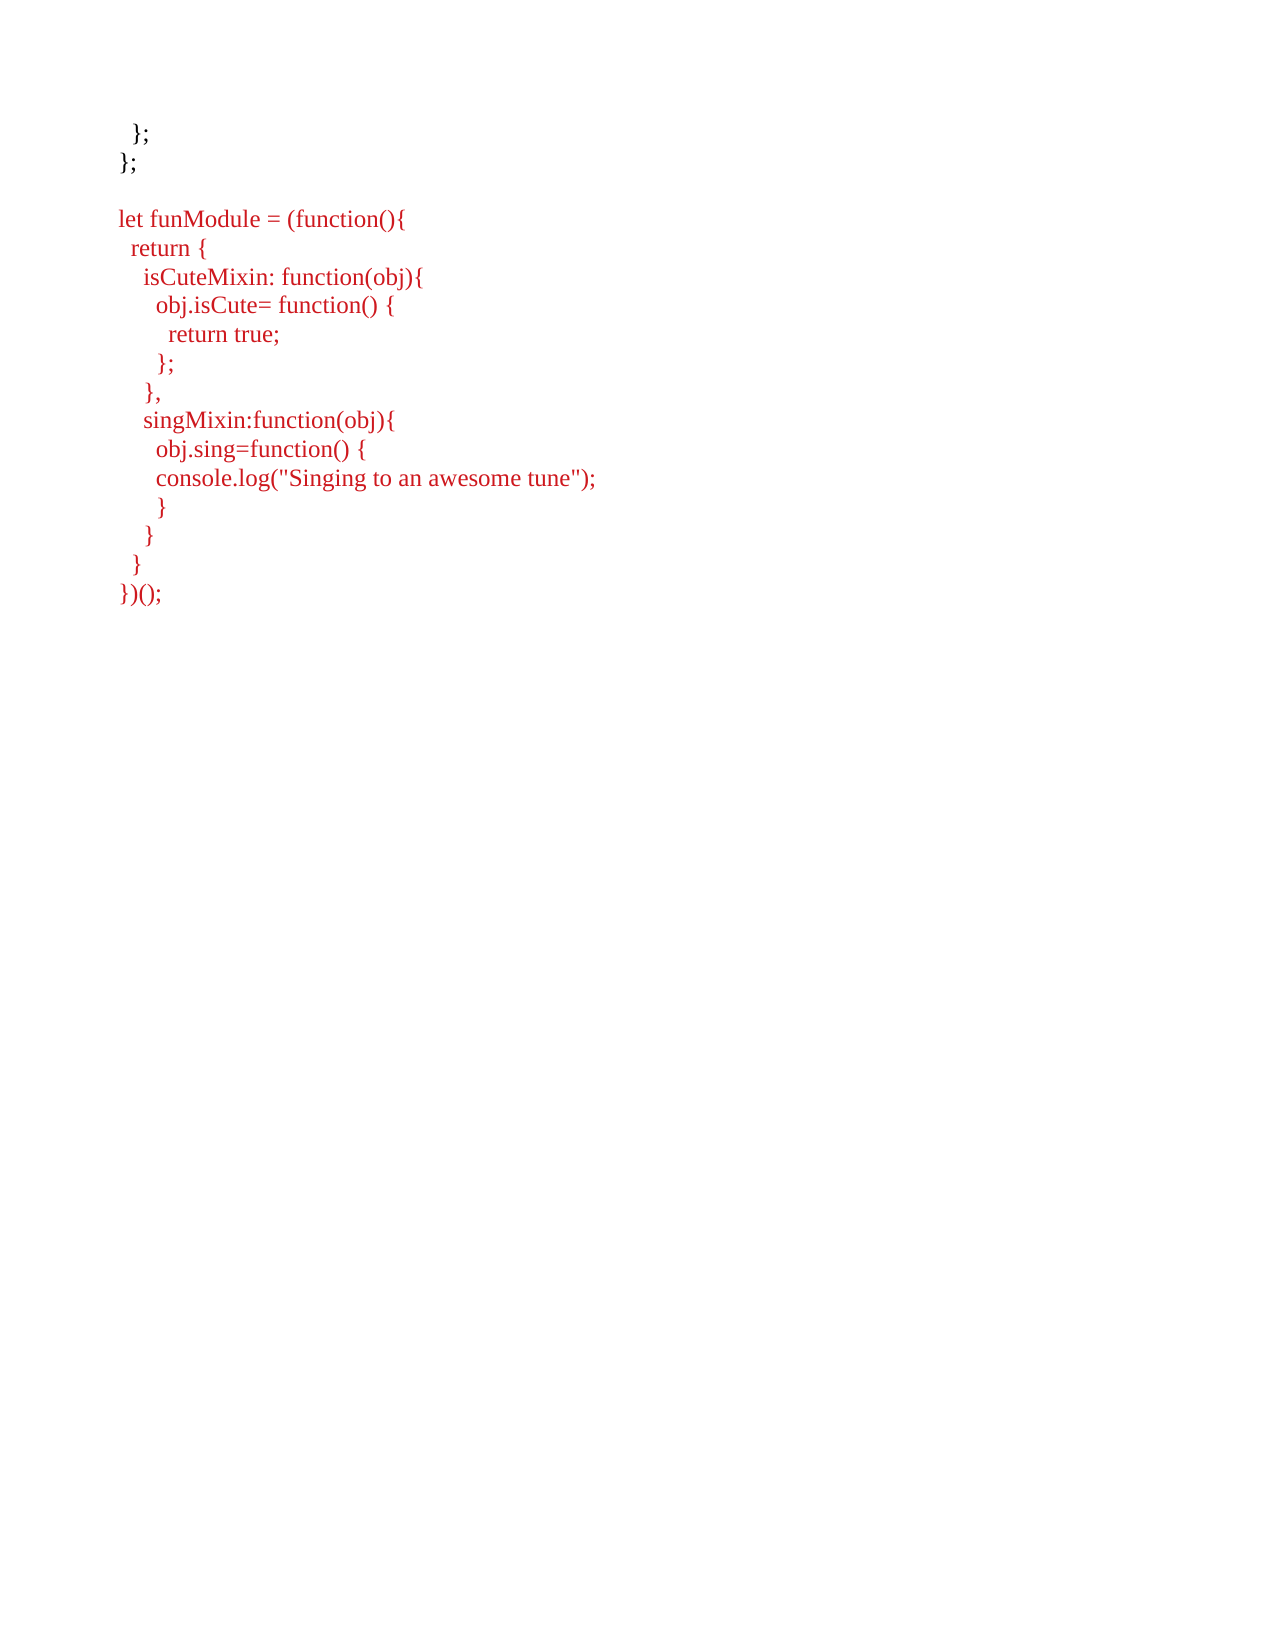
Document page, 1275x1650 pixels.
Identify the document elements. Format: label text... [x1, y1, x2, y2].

text }, [118, 377, 1157, 406]
text } [118, 549, 1157, 578]
text let funModule = (function(){ [118, 204, 1157, 233]
text }; [118, 348, 1157, 377]
text singMixin:function(obj){ [118, 406, 1157, 434]
text }; [118, 118, 1157, 147]
text obj.sing=function() { [118, 434, 1157, 463]
text console.log("Singing to an awesome tune"); [118, 463, 1157, 492]
text obj.isCute= function() { [118, 291, 1157, 319]
text } [118, 492, 1157, 521]
text } [118, 521, 1157, 549]
text isCuteMixin: function(obj){ [118, 262, 1157, 291]
text })(); [118, 578, 1157, 607]
text return true; [118, 319, 1157, 348]
text return { [118, 233, 1157, 262]
text }; [118, 147, 1157, 176]
